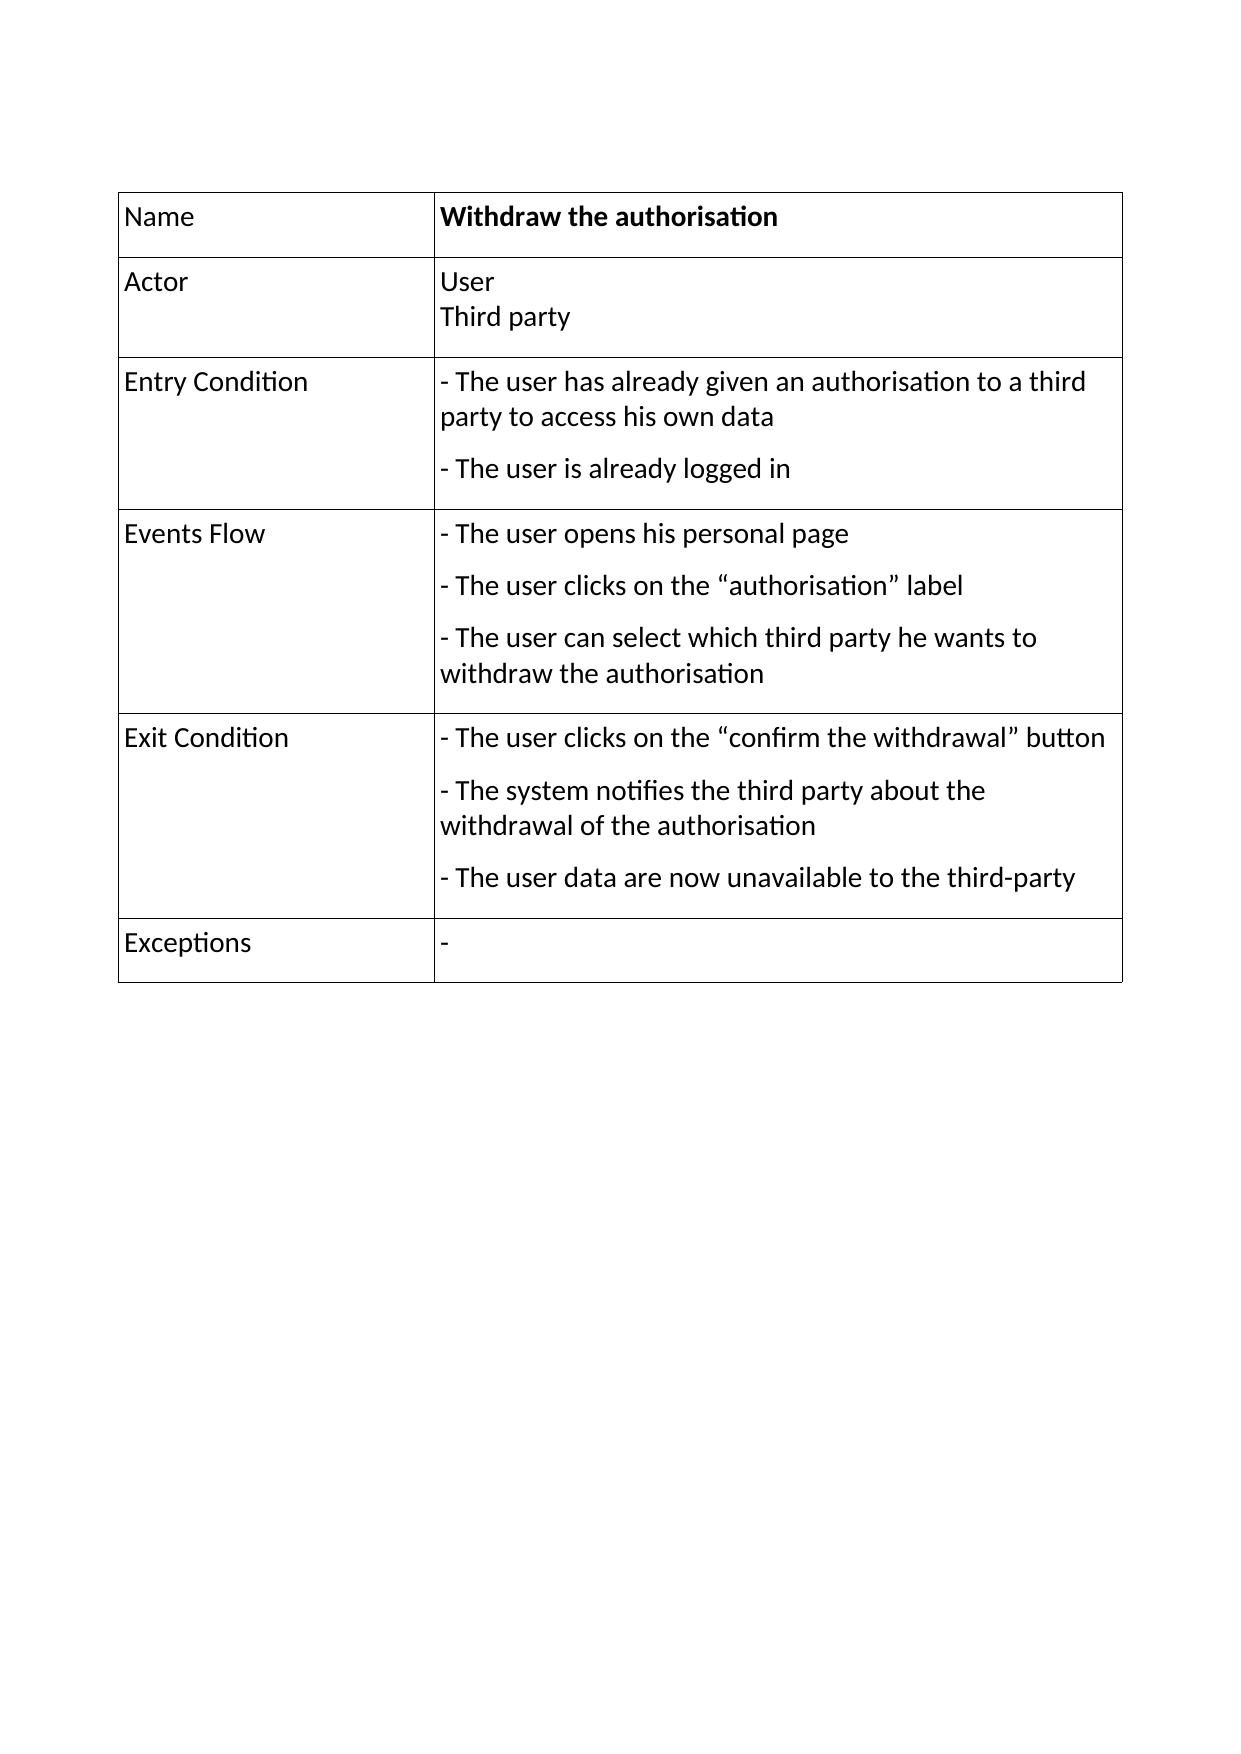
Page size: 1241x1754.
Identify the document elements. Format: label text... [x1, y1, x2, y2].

table_header Name [119, 193, 434, 257]
table_cell - The user clicks on the “confirm the withdrawal” button - The system notifies the third party about the withdrawal of the authorisation - The user data are now unavailable to the third-party [435, 714, 1122, 918]
table_header Withdraw the authorisation [435, 193, 1122, 257]
table_cell Actor [119, 258, 434, 356]
table_cell Entry Condition [119, 358, 434, 509]
table_cell Events Flow [119, 510, 434, 713]
table_cell Exceptions [119, 919, 434, 982]
table_cell Exit Condition [119, 714, 434, 918]
table_cell - [435, 919, 1122, 982]
table_cell User Third party [435, 258, 1122, 356]
table_cell - The user opens his personal page - The user clicks on the “authorisation” label - The user can select which third party he wants to withdraw the authorisation [435, 510, 1122, 713]
table_cell - The user has already given an authorisation to a third party to access his own data - The user is already logged in [435, 358, 1122, 509]
